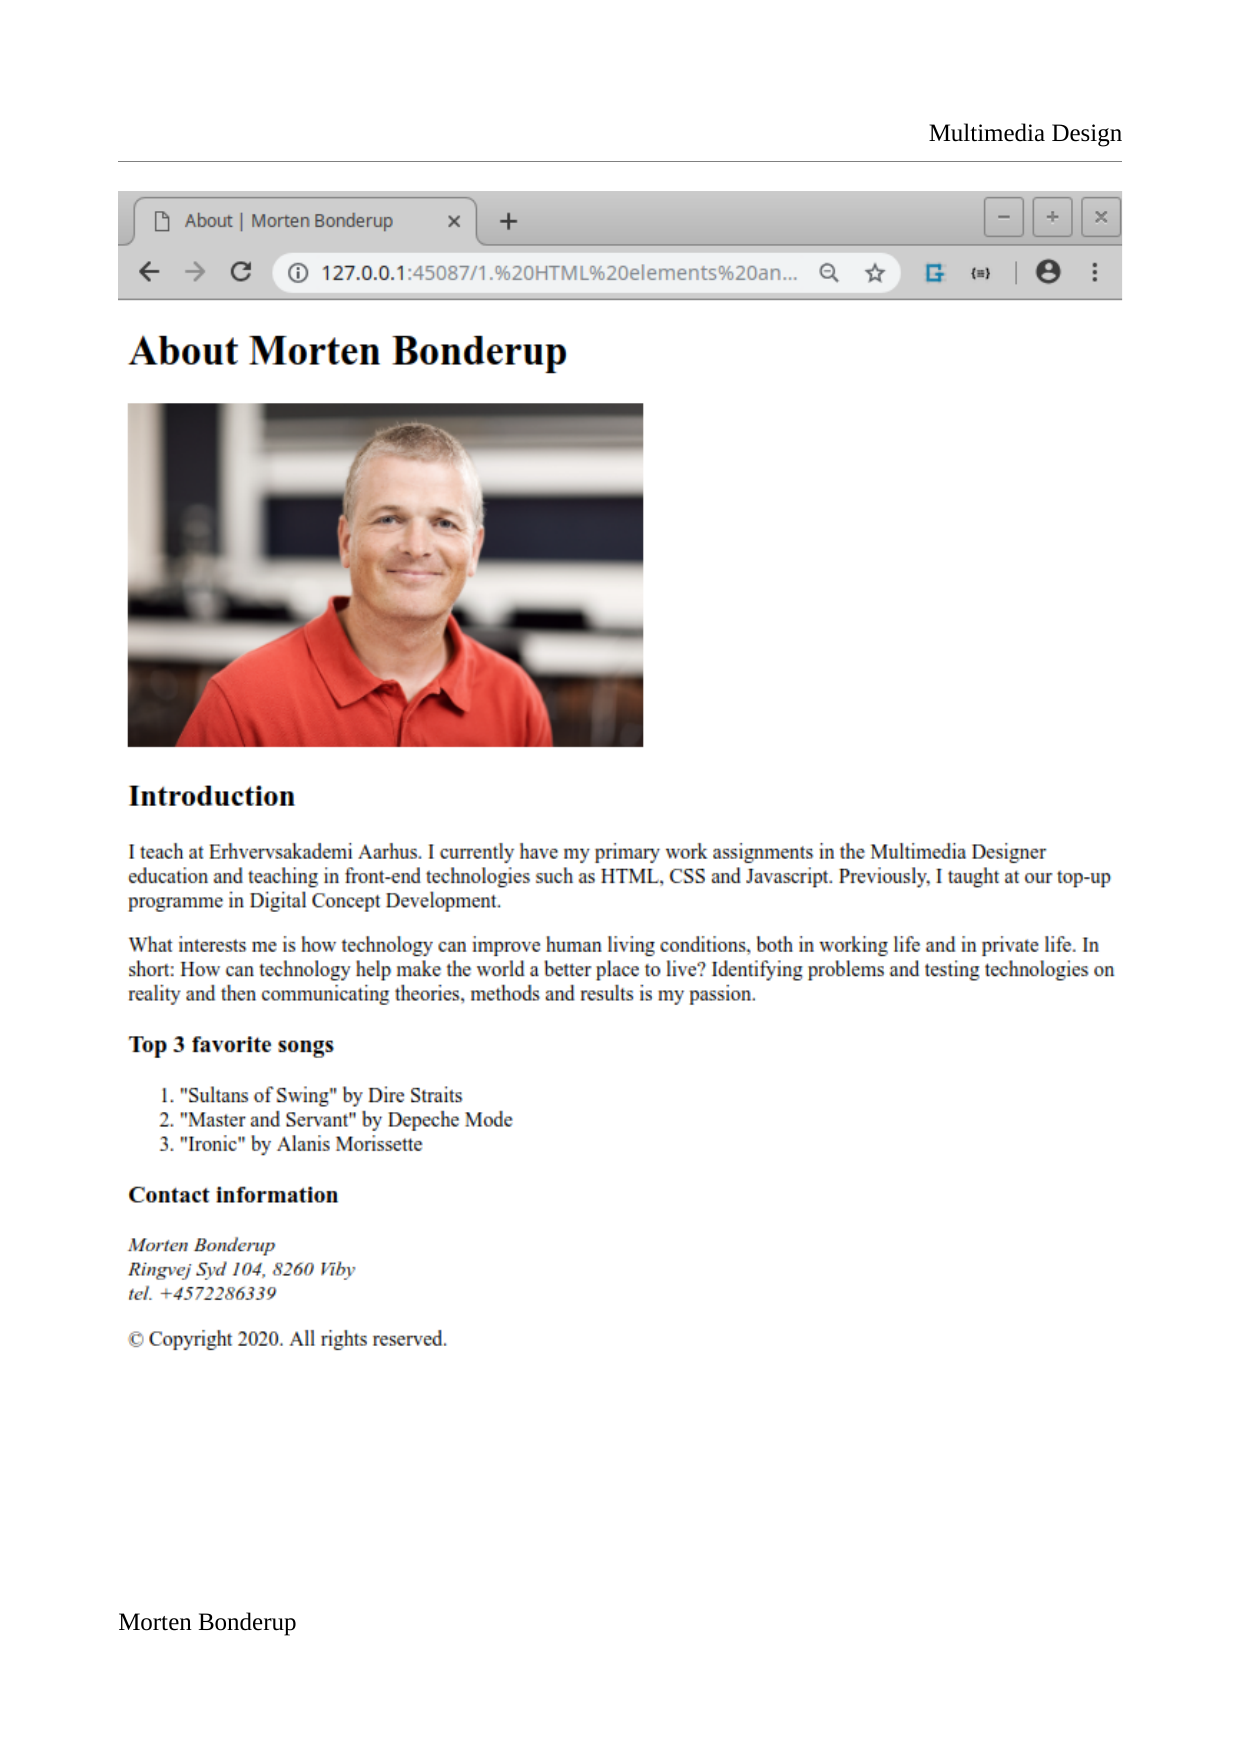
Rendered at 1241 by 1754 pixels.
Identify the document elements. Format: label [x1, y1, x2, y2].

picture [118, 191, 1123, 1366]
